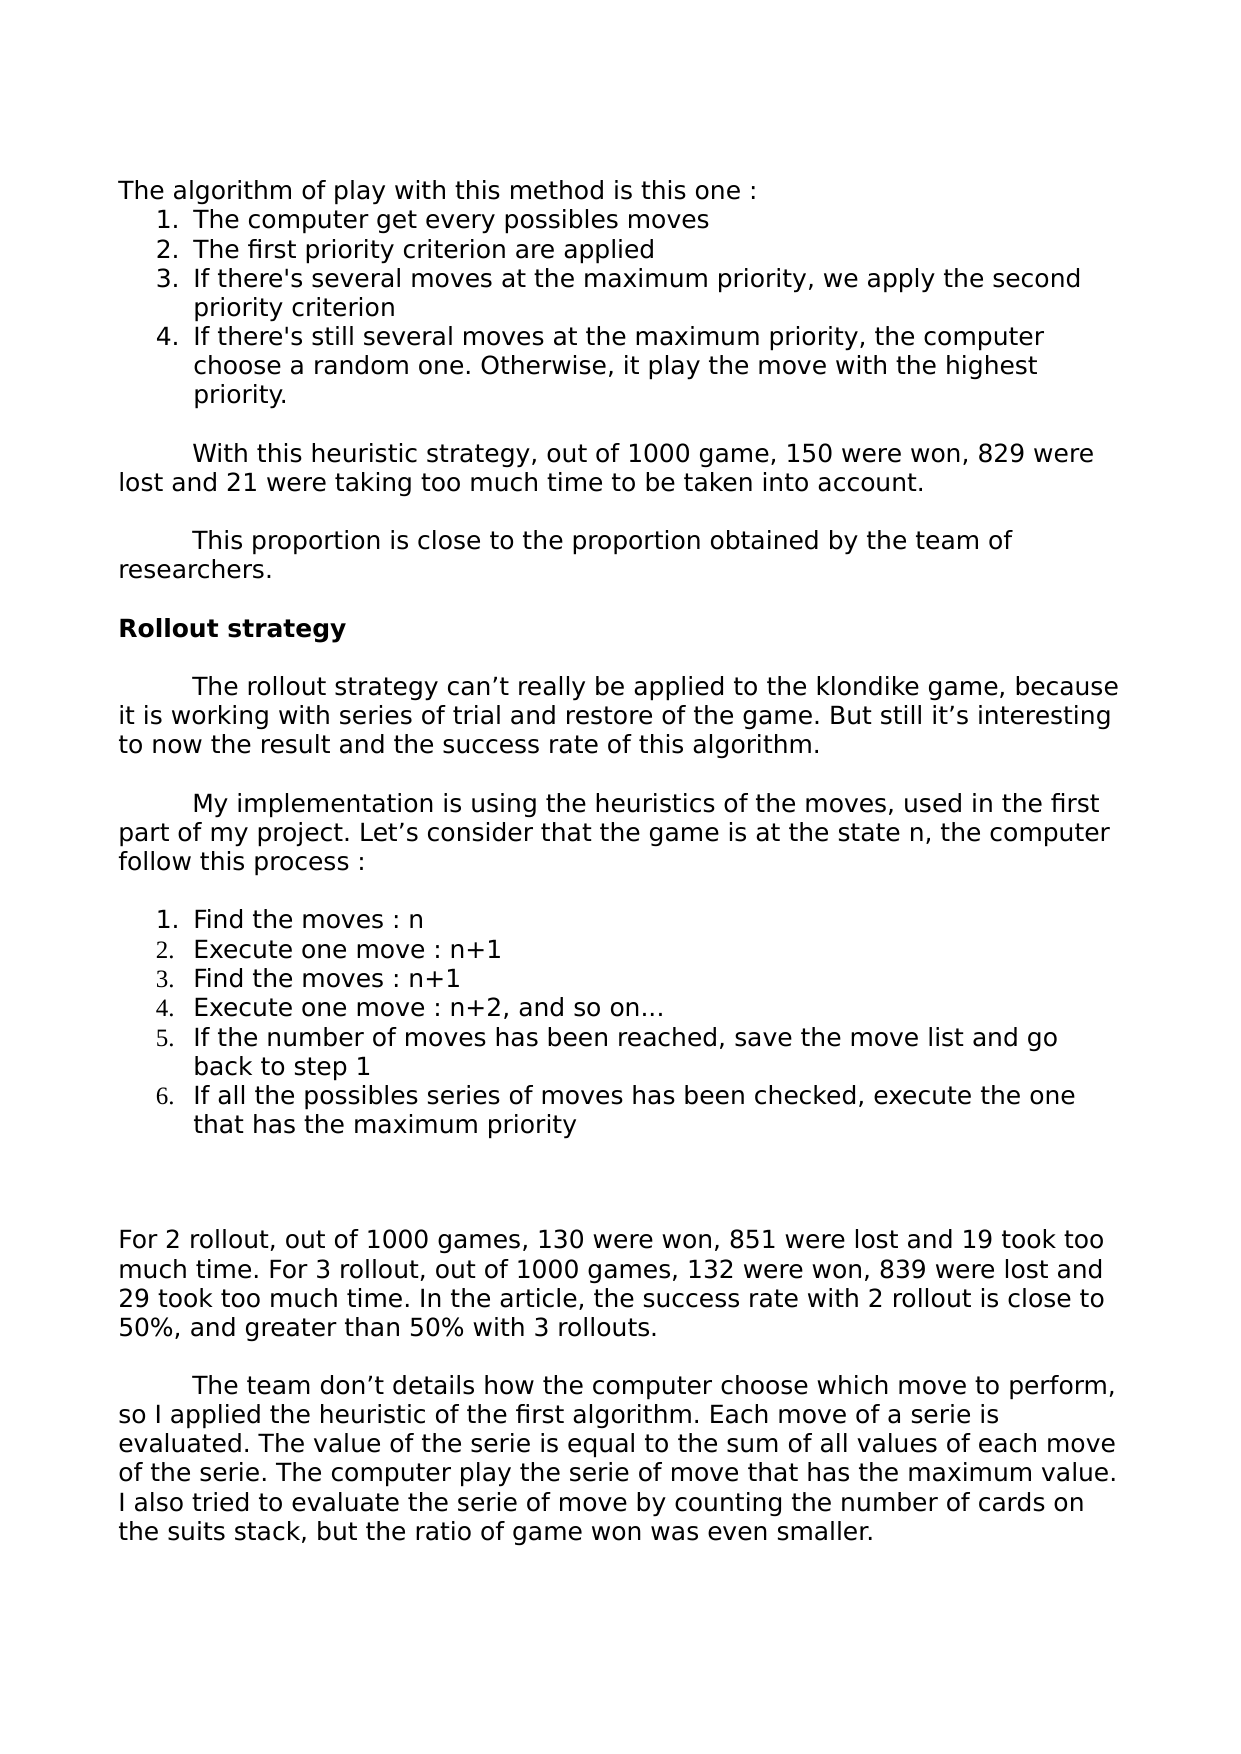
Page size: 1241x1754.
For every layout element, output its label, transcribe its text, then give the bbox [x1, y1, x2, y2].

text For 2 rollout, out of 1000 games, 130 were won, 851 were lost and 19 took too much time. For 3 rollout, out of 1000 games, 132 were won, 839 were lost and 29 took too much time. In the article, the success rate with 2 rollout is close to 50%, and greater than 50% with 3 rollouts. [118, 1226, 1122, 1342]
list Find the moves : n+1 [156, 964, 1122, 993]
list Execute one move : n+1 [156, 935, 1122, 964]
text The algorithm of play with this method is this one : [118, 176, 1122, 206]
list If there's several moves at the maximum priority, we apply the second priority criterion [156, 264, 1122, 322]
list The first priority criterion are applied [156, 235, 1122, 264]
text My implementation is using the heuristics of the moves, used in the first part of my project. Let’s consider that the game is at the state n, the computer follow this process : [118, 789, 1122, 876]
list The computer get every possibles moves [156, 206, 1122, 235]
list If the number of moves has been reached, save the move list and go back to step 1 [156, 1023, 1122, 1081]
text This proportion is close to the proportion obtained by the team of researchers. [118, 526, 1122, 585]
text The rollout strategy can’t really be applied to the klondike game, because it is working with series of trial and restore of the game. But still it’s interesting to now the result and the success rate of this algorithm. [118, 672, 1122, 760]
text Rollout strategy [118, 614, 1122, 643]
text The team don’t details how the computer choose which move to perform, so I applied the heuristic of the first algorithm. Each move of a serie is evaluated. The value of the serie is equal to the sum of all values of each move of the serie. The computer play the serie of move that has the maximum value. I also tried to evaluate the serie of move by counting the number of cards on the suits stack, but the ratio of game won was even smaller. [118, 1371, 1122, 1546]
list Execute one move : n+2, and so on... [156, 993, 1122, 1023]
list If all the possibles series of moves has been checked, execute the one that has the maximum priority [156, 1081, 1122, 1139]
list If there's still several moves at the maximum priority, the computer choose a random one. Otherwise, it play the move with the highest priority. [156, 322, 1122, 410]
list Find the moves : n [156, 906, 1122, 935]
text With this heuristic strategy, out of 1000 game, 150 were won, 829 were lost and 21 were taking too much time to be taken into account. [118, 439, 1122, 497]
